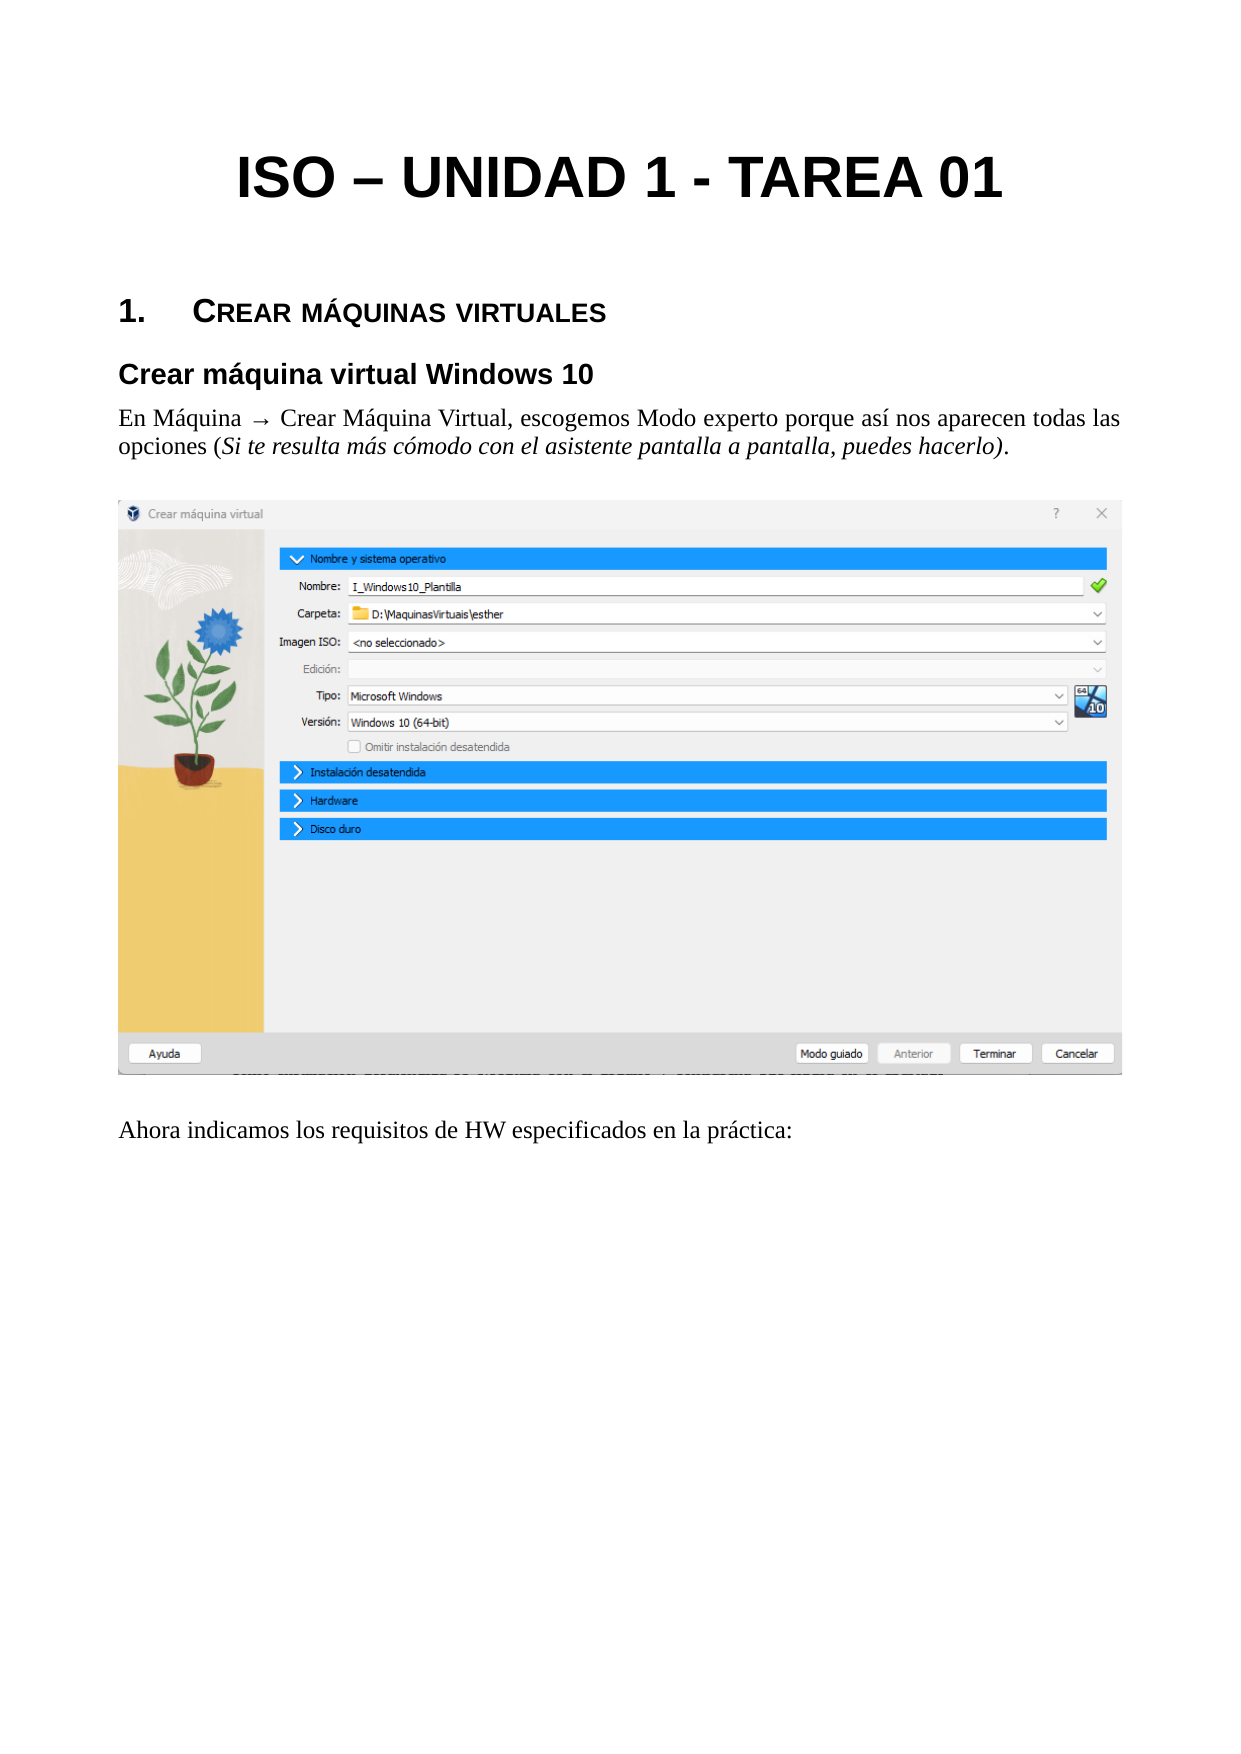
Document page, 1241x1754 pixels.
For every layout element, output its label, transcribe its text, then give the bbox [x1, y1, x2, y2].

subtitle Crear máquina virtual Windows 10 [118, 357, 1122, 390]
text Ahora indicamos los requisitos de HW especificados en la práctica: [118, 1115, 1122, 1144]
subtitle Crear máquinas virtuales [118, 291, 1122, 329]
title ISO – UNIDAD 1 - TAREA 01 [118, 143, 1122, 210]
picture [118, 500, 1123, 1075]
text En Máquina → Crear Máquina Virtual, escogemos Modo experto porque así nos aparecen todas las opciones (Si te resulta más cómodo con el asistente pantalla a pantalla, puedes hacerlo). [118, 403, 1122, 460]
